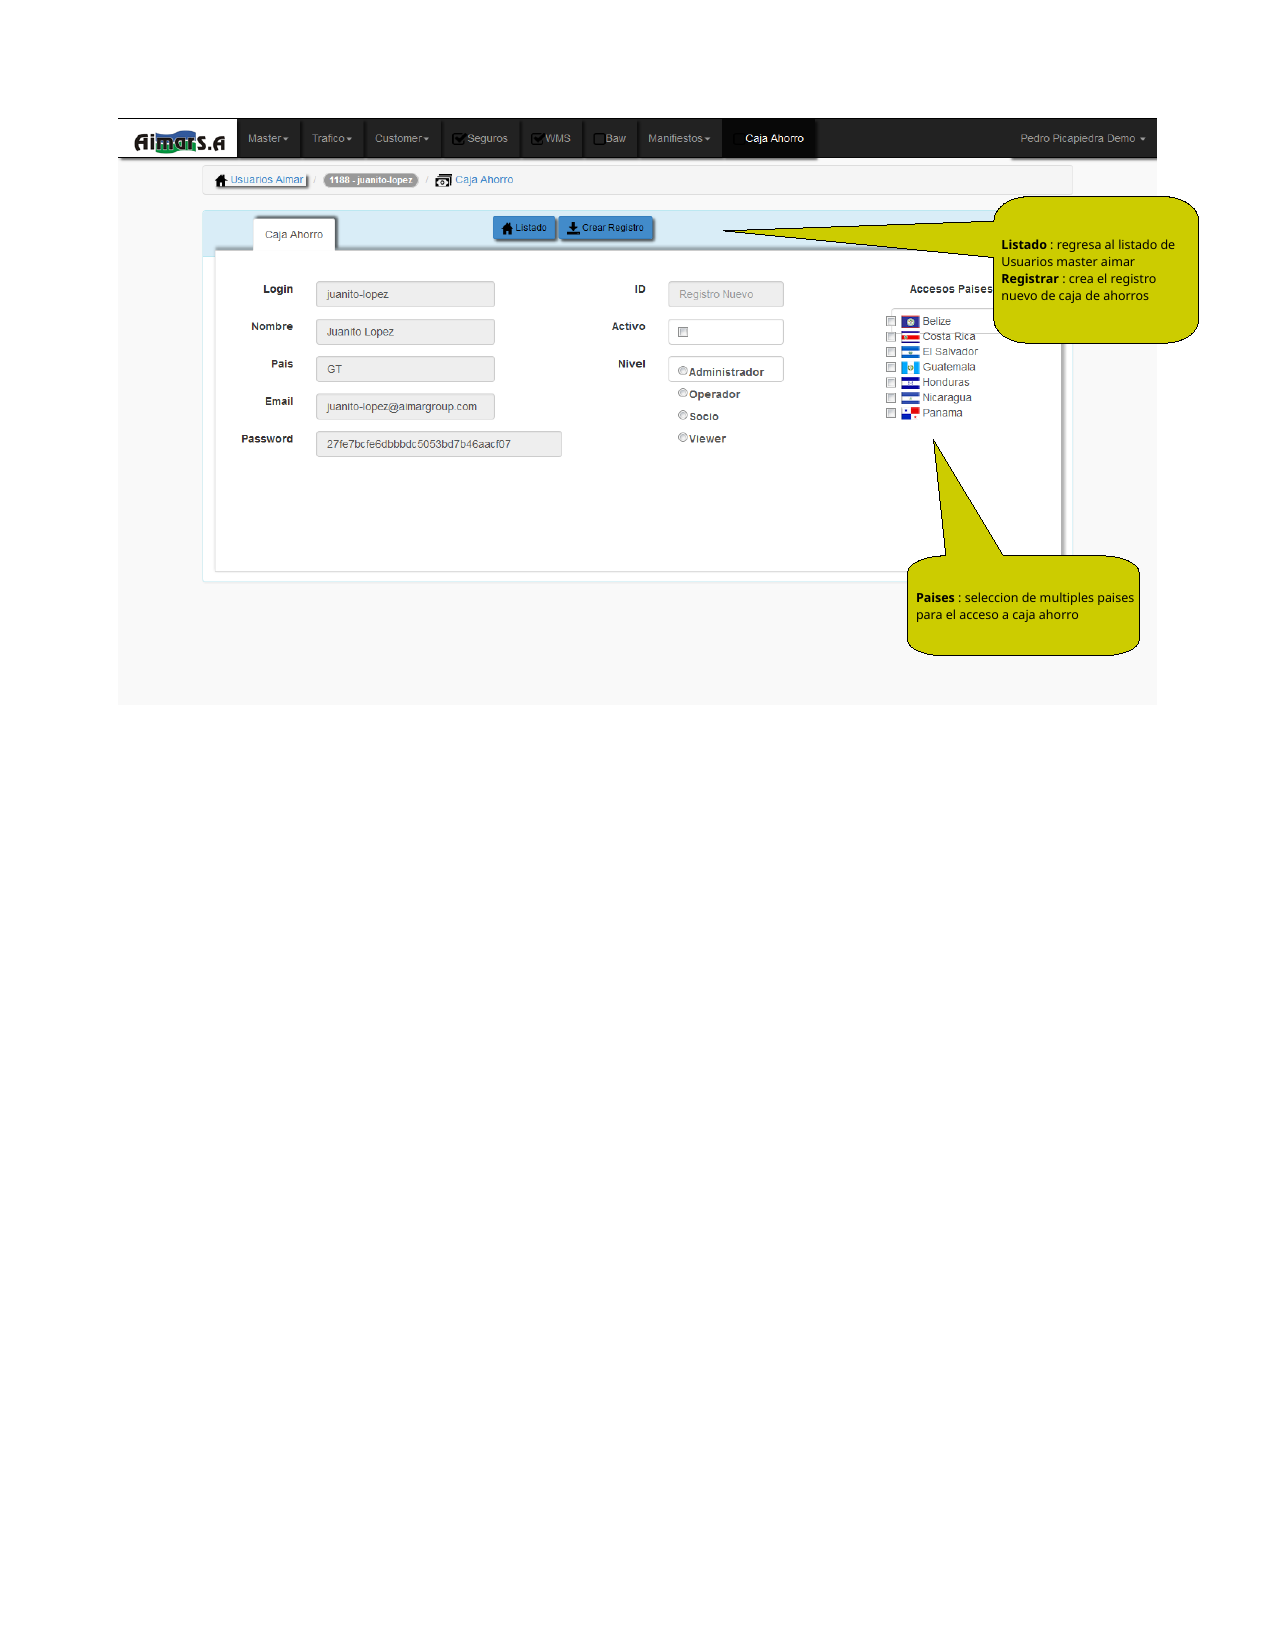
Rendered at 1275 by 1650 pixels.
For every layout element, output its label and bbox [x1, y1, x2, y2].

picture [118, 118, 1157, 705]
